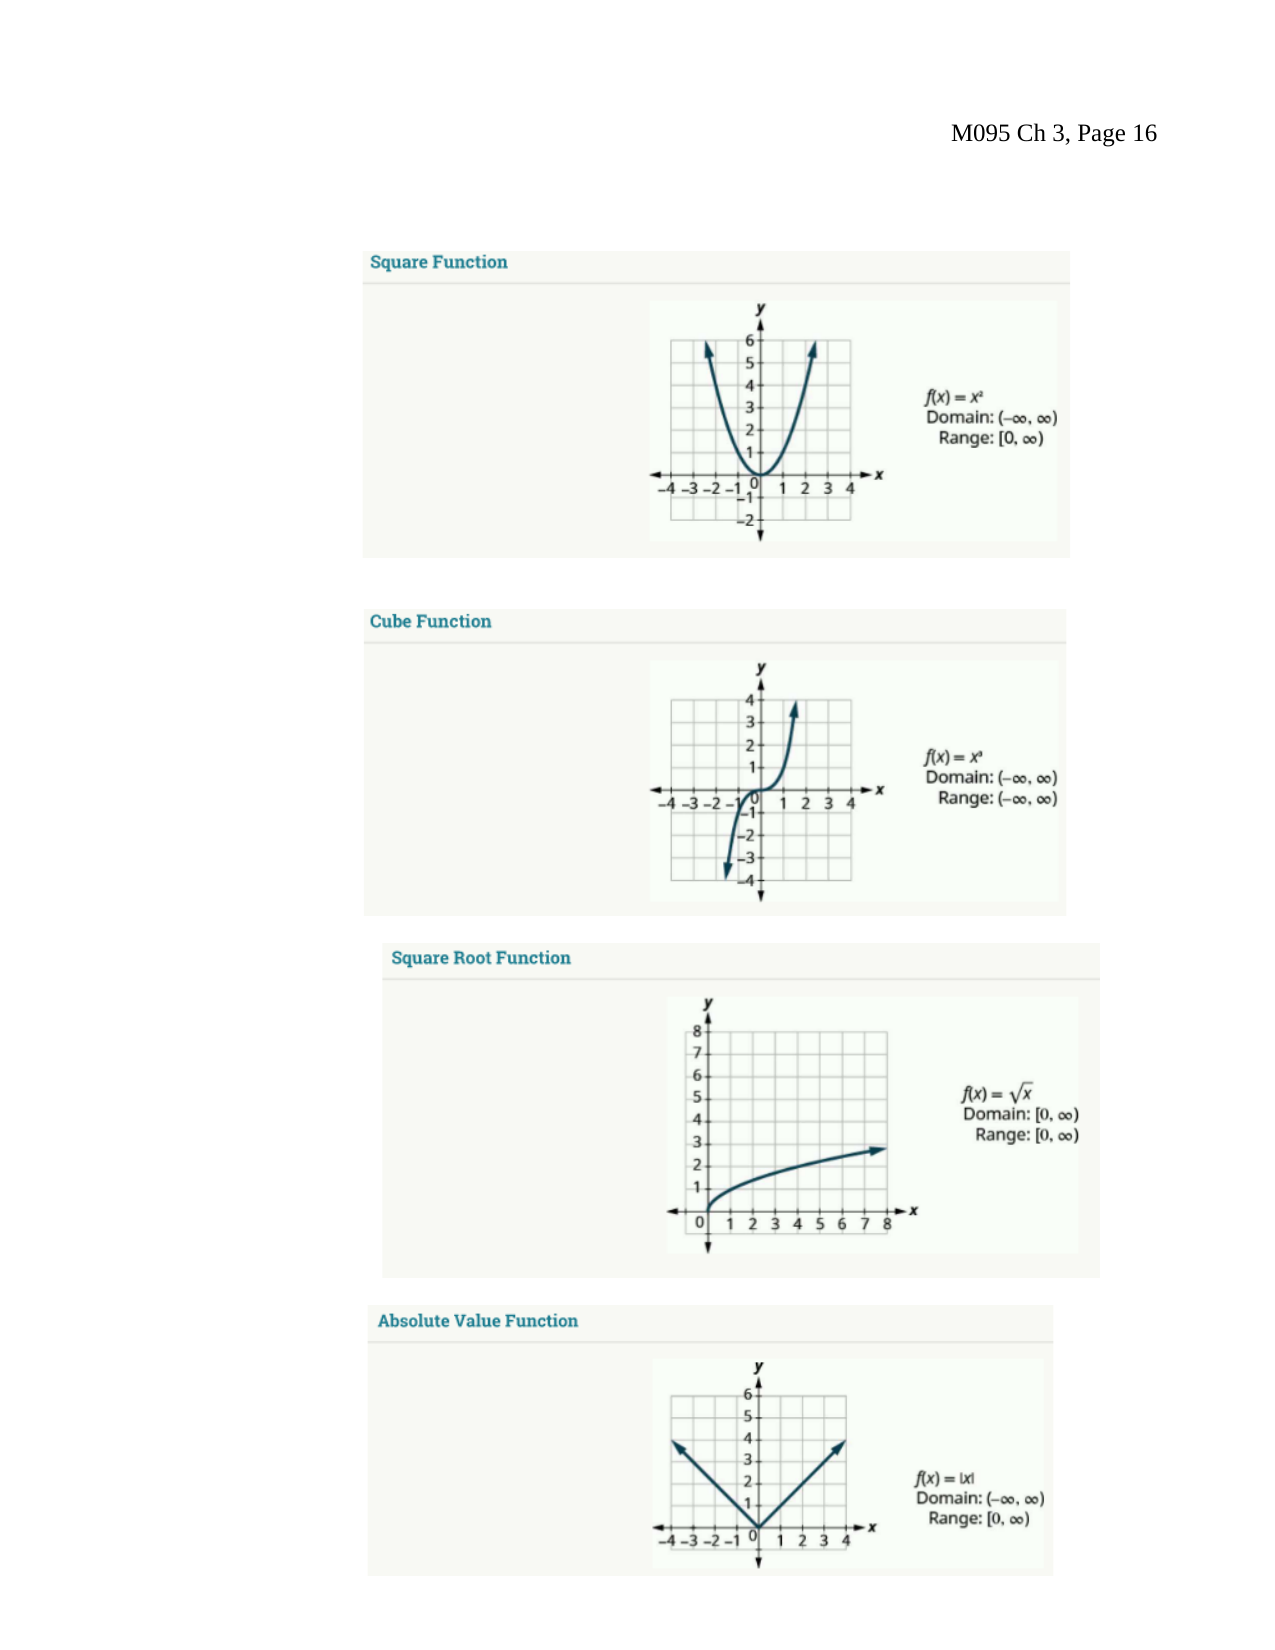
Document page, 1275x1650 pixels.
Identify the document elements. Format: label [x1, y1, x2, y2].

picture [363, 609, 1067, 916]
picture [367, 1305, 1054, 1576]
picture [362, 251, 1071, 558]
picture [382, 943, 1100, 1278]
